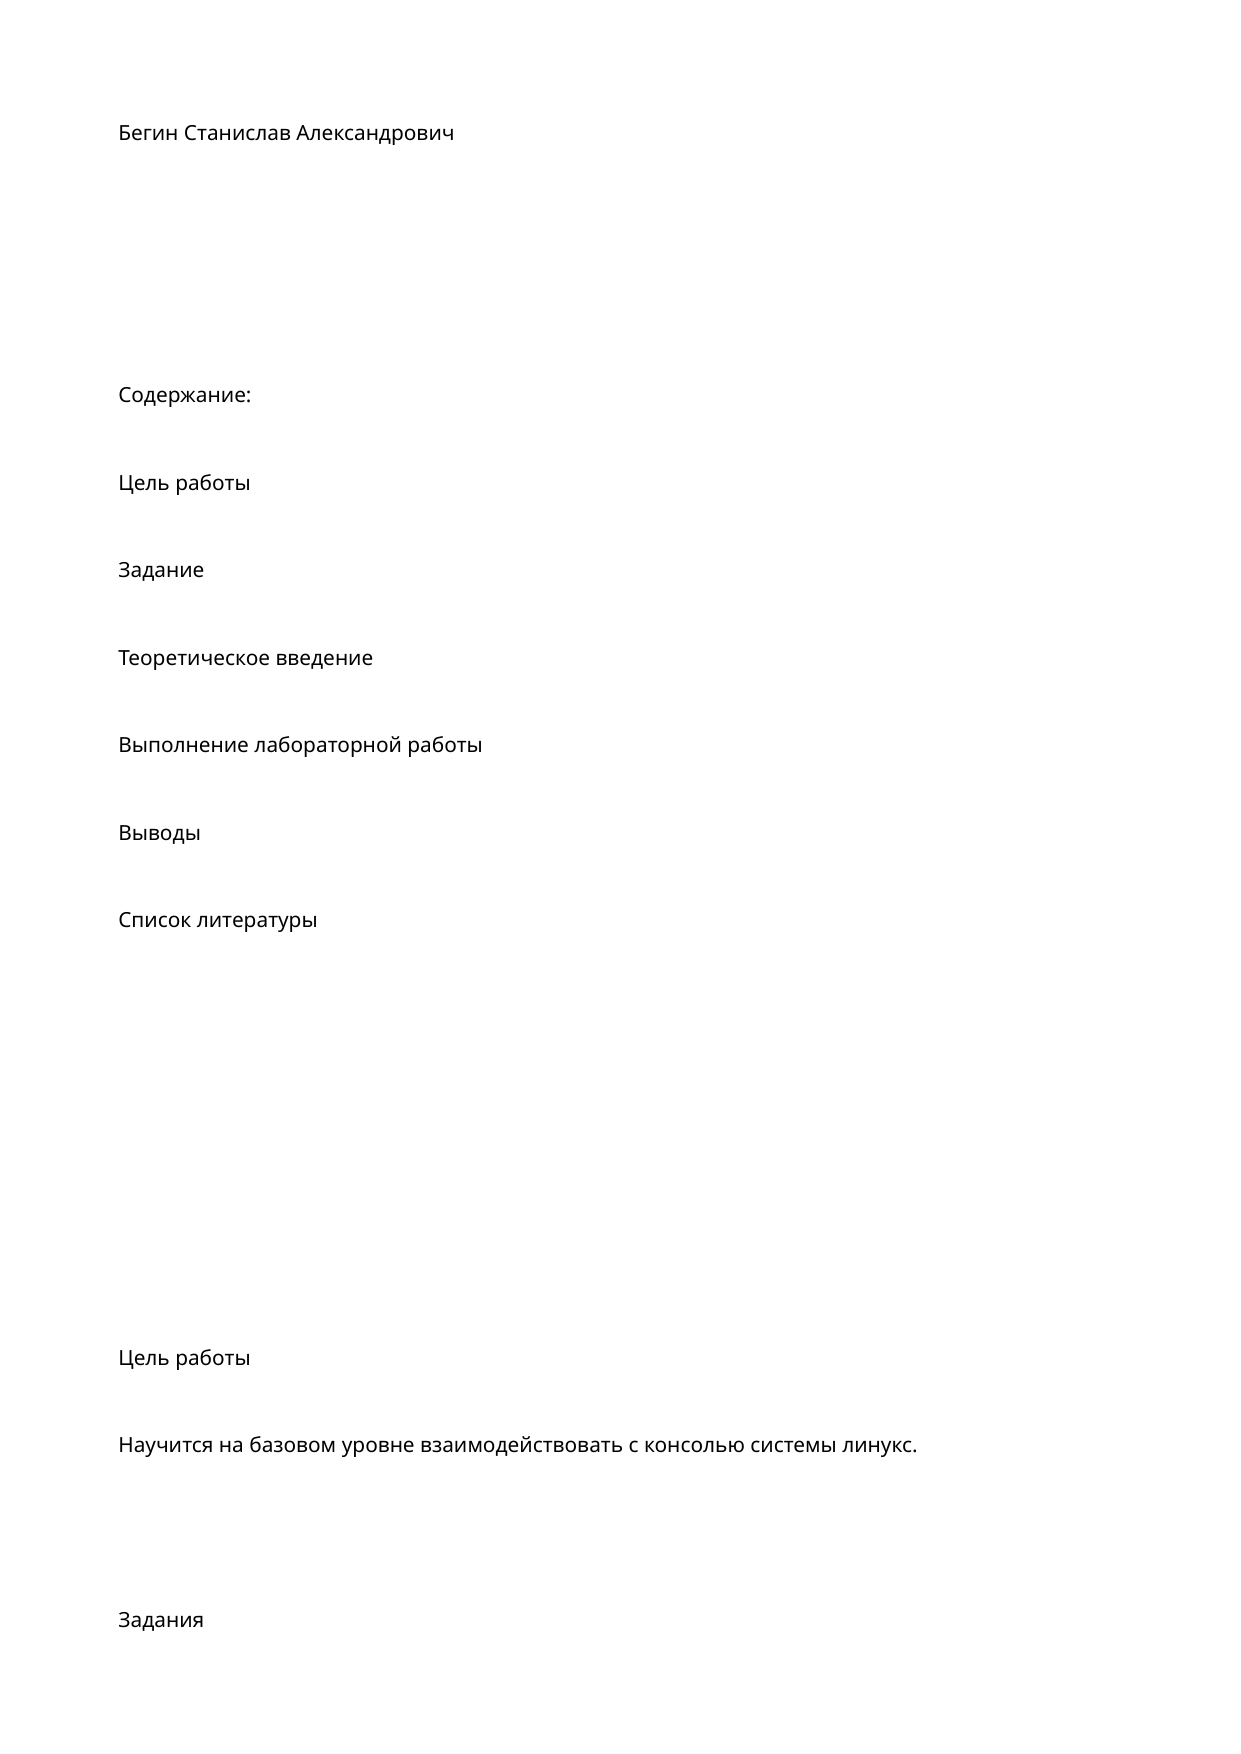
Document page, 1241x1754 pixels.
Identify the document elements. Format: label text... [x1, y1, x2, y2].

text Цель работы [118, 1343, 1122, 1372]
text Задание [118, 556, 1122, 584]
text Выводы [118, 818, 1122, 847]
text Содержание: [118, 381, 1122, 409]
text Научится на базовом уровне взаимодействовать с консолью системы линукс. [118, 1431, 1122, 1459]
text Теоретическое введение [118, 643, 1122, 672]
text Выполнение лабораторной работы [118, 731, 1122, 759]
text Список литературы [118, 906, 1122, 934]
text Цель работы [118, 468, 1122, 497]
text Бегин Станислав Александрович [118, 118, 1122, 147]
text Задания [118, 1606, 1122, 1634]
